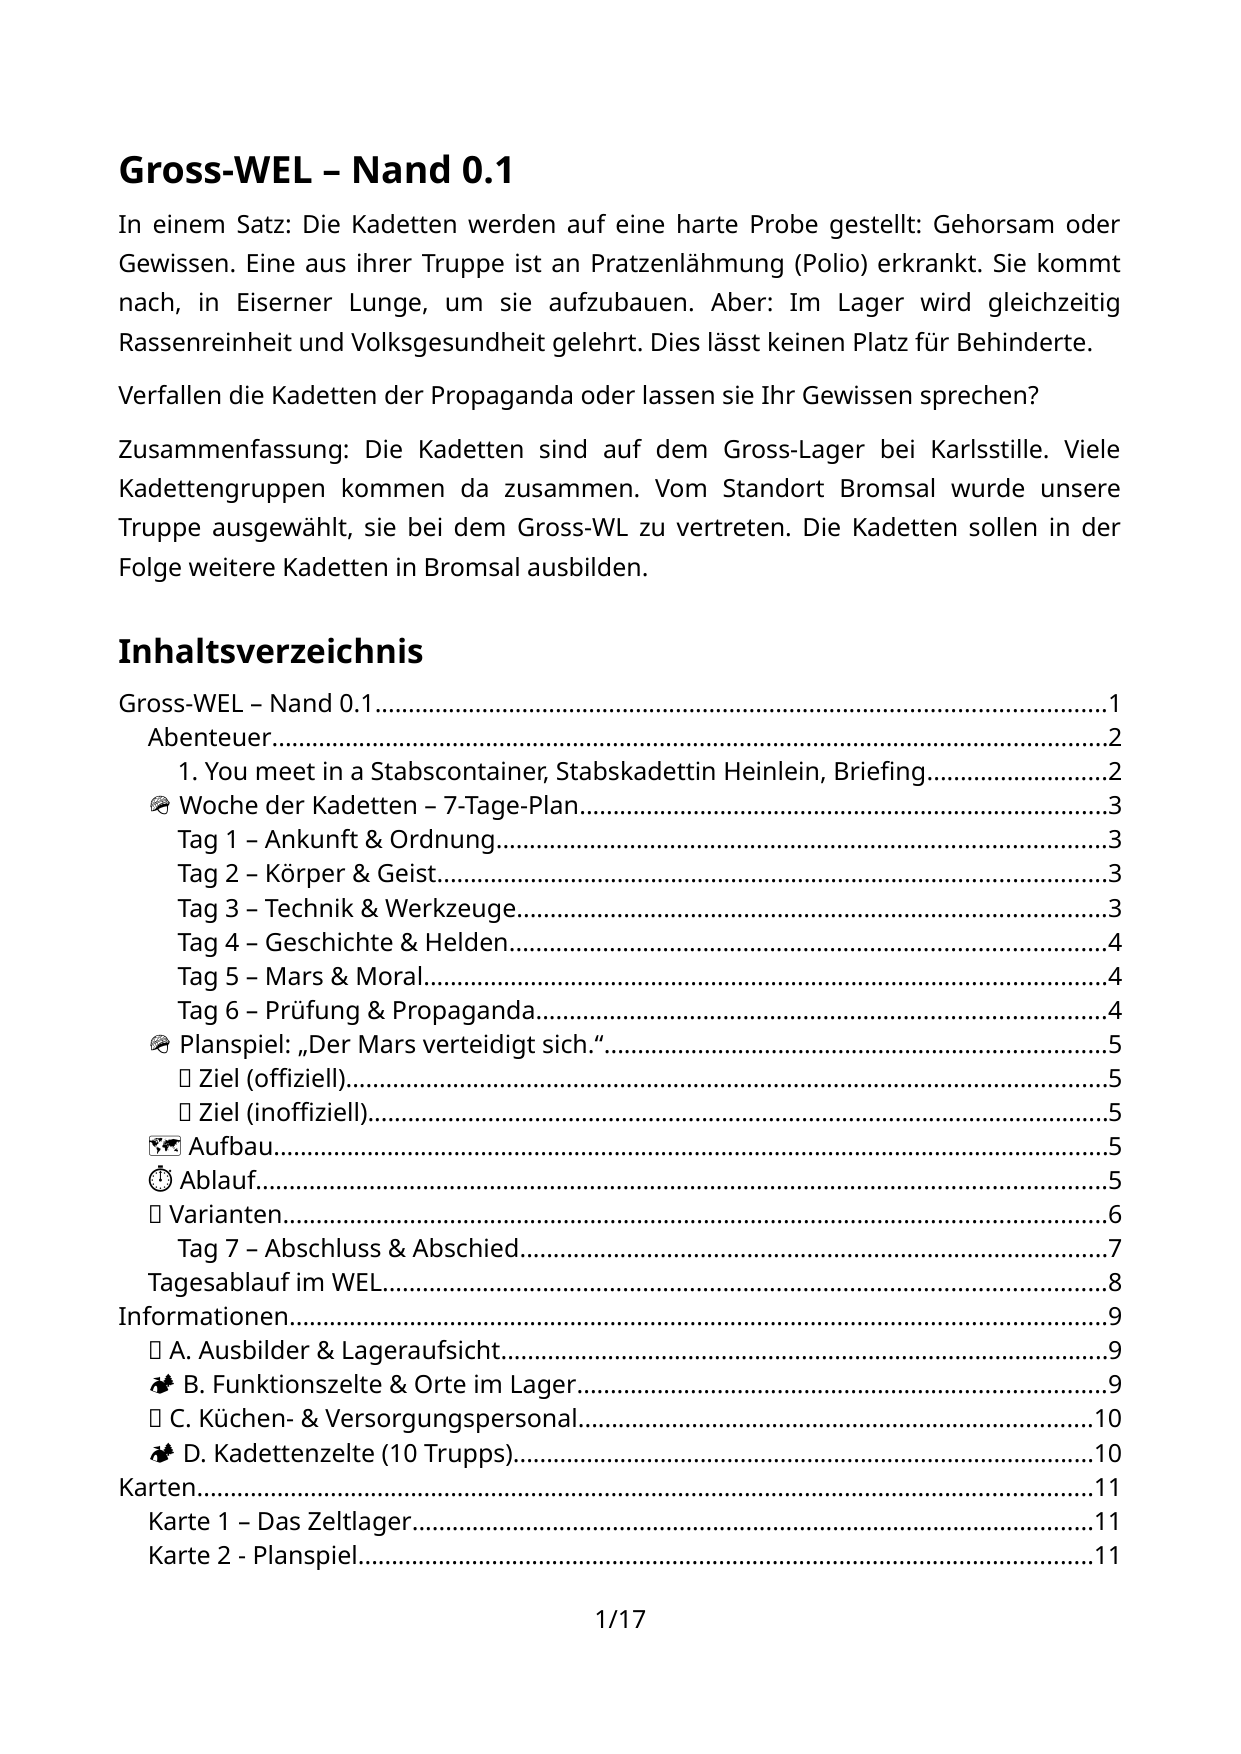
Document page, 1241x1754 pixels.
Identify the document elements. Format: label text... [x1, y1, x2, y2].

text Karten 11 [118, 1469, 1122, 1503]
text Tag 4 – Geschichte & Helden 4 [177, 924, 1122, 958]
text Abenteuer 2 [148, 720, 1122, 754]
text Gross-WEL – Nand 0.1 1 [118, 686, 1122, 720]
text Karte 2 - Planspiel 11 [148, 1537, 1122, 1571]
text Tagesablauf im WEL 8 [148, 1265, 1122, 1299]
text Tag 2 – Körper & Geist 3 [177, 856, 1122, 890]
text 🏕️ B. Funktionszelte & Orte im Lager 9 [148, 1367, 1122, 1401]
text Karte 1 – Das Zeltlager 11 [148, 1503, 1122, 1537]
text Tag 5 – Mars & Moral 4 [177, 958, 1122, 992]
text 🎯 Ziel (offiziell) 5 [177, 1061, 1122, 1094]
text ⏱️ Ablauf 5 [148, 1163, 1122, 1197]
text 🧭 A. Ausbilder & Lageraufsicht 9 [148, 1333, 1122, 1367]
text 🍲 C. Küchen- & Versorgungspersonal 10 [148, 1401, 1122, 1435]
text 1. You meet in a Stabscontainer, Stabskadettin Heinlein, Briefing 2 [177, 754, 1122, 788]
text Tag 6 – Prüfung & Propaganda 4 [177, 992, 1122, 1026]
text 🪖 Planspiel: „Der Mars verteidigt sich.“ 5 [148, 1026, 1122, 1061]
subtitle Gross-WEL – Nand 0.1 [118, 143, 1122, 194]
text Tag 7 – Abschluss & Abschied 7 [177, 1231, 1122, 1265]
text In einem Satz: Die Kadetten werden auf eine harte Probe gestellt: Gehorsam oder Gewissen. Eine aus ihrer Truppe ist an Pratzenlähmung (Polio) erkrankt. Sie kommt nach, in Eiserner Lunge, um sie aufzubauen. Aber: Im Lager wird gleichzeitig Rassenreinheit und Volksgesundheit gelehrt. Dies lässt keinen Platz für Behinderte. [118, 207, 1122, 358]
text 🪖 Woche der Kadetten – 7-Tage-Plan 3 [148, 788, 1122, 822]
text Tag 1 – Ankunft & Ordnung 3 [177, 822, 1122, 856]
text 🗺️ Aufbau 5 [148, 1129, 1122, 1163]
text Tag 3 – Technik & Werkzeuge 3 [177, 890, 1122, 924]
text 💬 Ziel (inoffiziell) 5 [177, 1094, 1122, 1129]
subtitle Inhaltsverzeichnis [118, 628, 1122, 673]
text Verfallen die Kadetten der Propaganda oder lassen sie Ihr Gewissen sprechen? [118, 378, 1122, 412]
text Zusammenfassung: Die Kadetten sind auf dem Gross-Lager bei Karlsstille. Viele Kadettengruppen kommen da zusammen. Vom Standort Bromsal wurde unsere Truppe ausgewählt, sie bei dem Gross-WL zu vertreten. Die Kadetten sollen in der Folge weitere Kadetten in Bromsal ausbilden. [118, 432, 1122, 583]
text 🏕️ D. Kadettenzelte (10 Trupps) 10 [148, 1435, 1122, 1469]
text Informationen 9 [118, 1299, 1122, 1333]
text 🧩 Varianten 6 [148, 1197, 1122, 1231]
